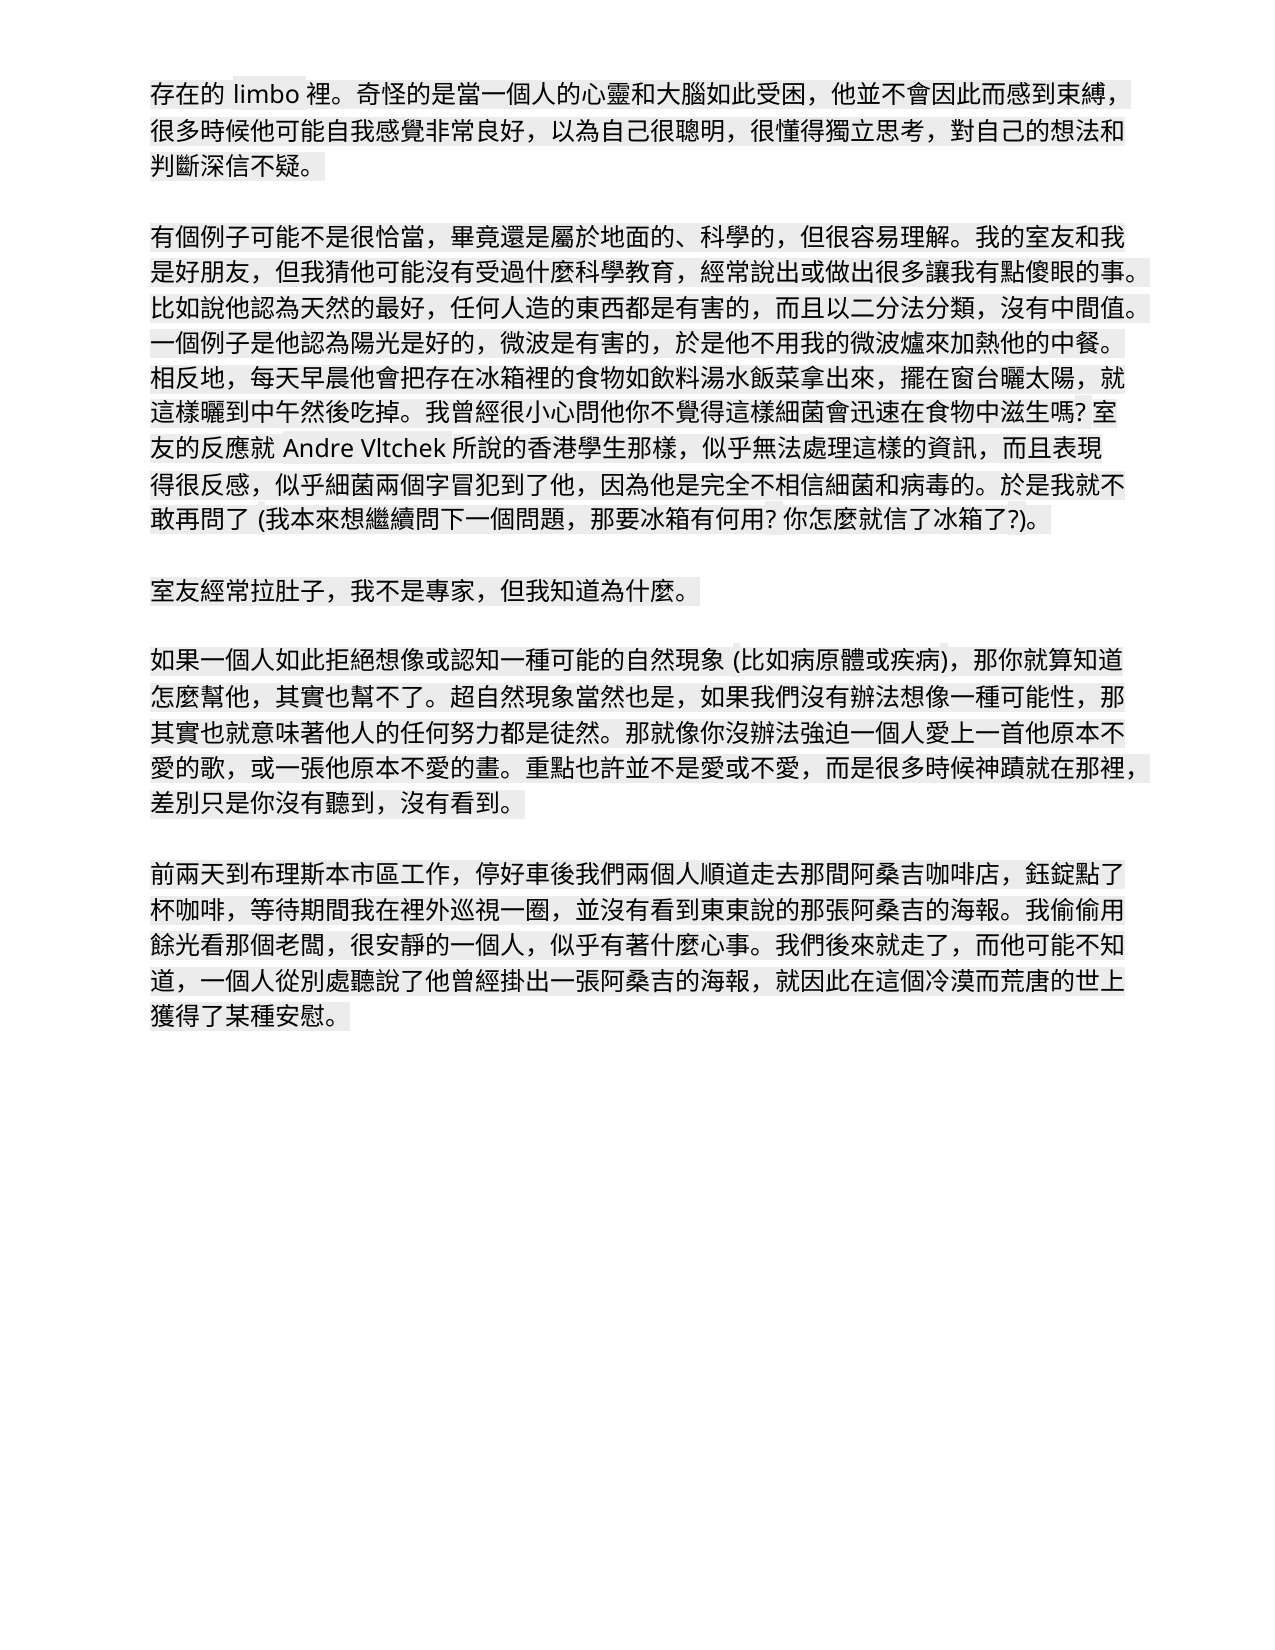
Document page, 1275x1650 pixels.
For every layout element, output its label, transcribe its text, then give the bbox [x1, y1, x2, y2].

text 法蒂瑪奇蹟我是完全相信的。我有過許多宗教體驗，因此從不懷疑這類事物的可能性。至於我自己經歷過的事，言語可能無法描述，畢竟那不是一種可以概念化的東西，你得自己親身體驗過，才能明白。 我這樣說，好像有點神棍的味道，但我可以對天發誓我並不是在騙人。而我說的宗教體驗也並不是去給人算命很準那類”技術”層面的事，而純粹是只能用神蹟來解釋的一些私密事件。 我能理解七萬人在神蹟面前嚇得倉惶逃竄，因為神蹟並不總是那麼充滿溫柔和祝福，而通常意味著罪與罰。畢竟一個人活著，有著一份生活，就已經是莫大的恩賜，難道還值得索求更多? 我們反而是不斷犯錯，傷害他人和自己的靈魂。 日前家中長輩辭世，差不多同一天，Andre Vltchek 死亡。這兩件事給了我不小的打擊。Andre Vltchek 的死，對我來說就像一位聖人的殞落那樣，讓我一下子陷入了一種憂鬱。Andre Vltchek 的死與阿桑吉的受難，讓我不禁陷入一種深深的不解與糾結，人們究竟是怎麼回事，為何如此反智，如此低能，帶著如此自毀式的愚昧; 不但看不到那些真正對人類有益的、高尚的人事物，反而熱情地擁抱那些有害的、邪惡的東西，而且一面倒，絕少例外。 我這麼說並不是要說自己很特別或很出眾，我應該算是道德水平或美感永遠差那麼一點，甚至慢半拍的人，否則也不會總是讓自己陷入各種兩難和悔恨了。但至少至少，我感覺我終究是有辦法想像一種更好的智能或人格，而不是活在完全盲目的黑暗中。 英文有個字叫作 limbo，有點宗教色彩，中文不曉得怎麼翻譯，只能用想像的。許多人 (特別是西方人) 在我看，可以說完完全全就活在這樣一種伸手不見五指，恐怕連氧氣都不存在的 limbo 裡。奇怪的是當一個人的心靈和大腦如此受困，他並不會因此而感到束縛，很多時候他可能自我感覺非常良好，以為自己很聰明，很懂得獨立思考，對自己的想法和判斷深信不疑。 有個例子可能不是很恰當，畢竟還是屬於地面的、科學的，但很容易理解。我的室友和我是好朋友，但我猜他可能沒有受過什麼科學教育，經常說出或做出很多讓我有點傻眼的事。比如說他認為天然的最好，任何人造的東西都是有害的，而且以二分法分類，沒有中間值。一個例子是他認為陽光是好的，微波是有害的，於是他不用我的微波爐來加熱他的中餐。相反地，每天早晨他會把存在冰箱裡的食物如飲料湯水飯菜拿出來，擺在窗台曬太陽，就這樣曬到中午然後吃掉。我曾經很小心問他你不覺得這樣細菌會迅速在食物中滋生嗎? 室友的反應就 Andre Vltchek 所說的香港學生那樣，似乎無法處理這樣的資訊，而且表現得很反感，似乎細菌兩個字冒犯到了他，因為他是完全不相信細菌和病毒的。於是我就不敢再問了 (我本來想繼續問下一個問題，那要冰箱有何用? 你怎麼就信了冰箱了?)。 室友經常拉肚子，我不是專家，但我知道為什麼。 如果一個人如此拒絕想像或認知一種可能的自然現象 (比如病原體或疾病)，那你就算知道怎麼幫他，其實也幫不了。超自然現象當然也是，如果我們沒有辦法想像一種可能性，那其實也就意味著他人的任何努力都是徒然。那就像你沒辦法強迫一個人愛上一首他原本不愛的歌，或一張他原本不愛的畫。重點也許並不是愛或不愛，而是很多時候神蹟就在那裡，差別只是你沒有聽到，沒有看到。 前兩天到布理斯本市區工作，停好車後我們兩個人順道走去那間阿桑吉咖啡店，鈺錠點了杯咖啡，等待期間我在裡外巡視一圈，並沒有看到東東說的那張阿桑吉的海報。我偷偷用餘光看那個老闆，很安靜的一個人，似乎有著什麼心事。我們後來就走了，而他可能不知道，一個人從別處聽說了他曾經掛出一張阿桑吉的海報，就因此在這個冷漠而荒唐的世上獲得了某種安慰。 [150, 75, 1125, 1067]
